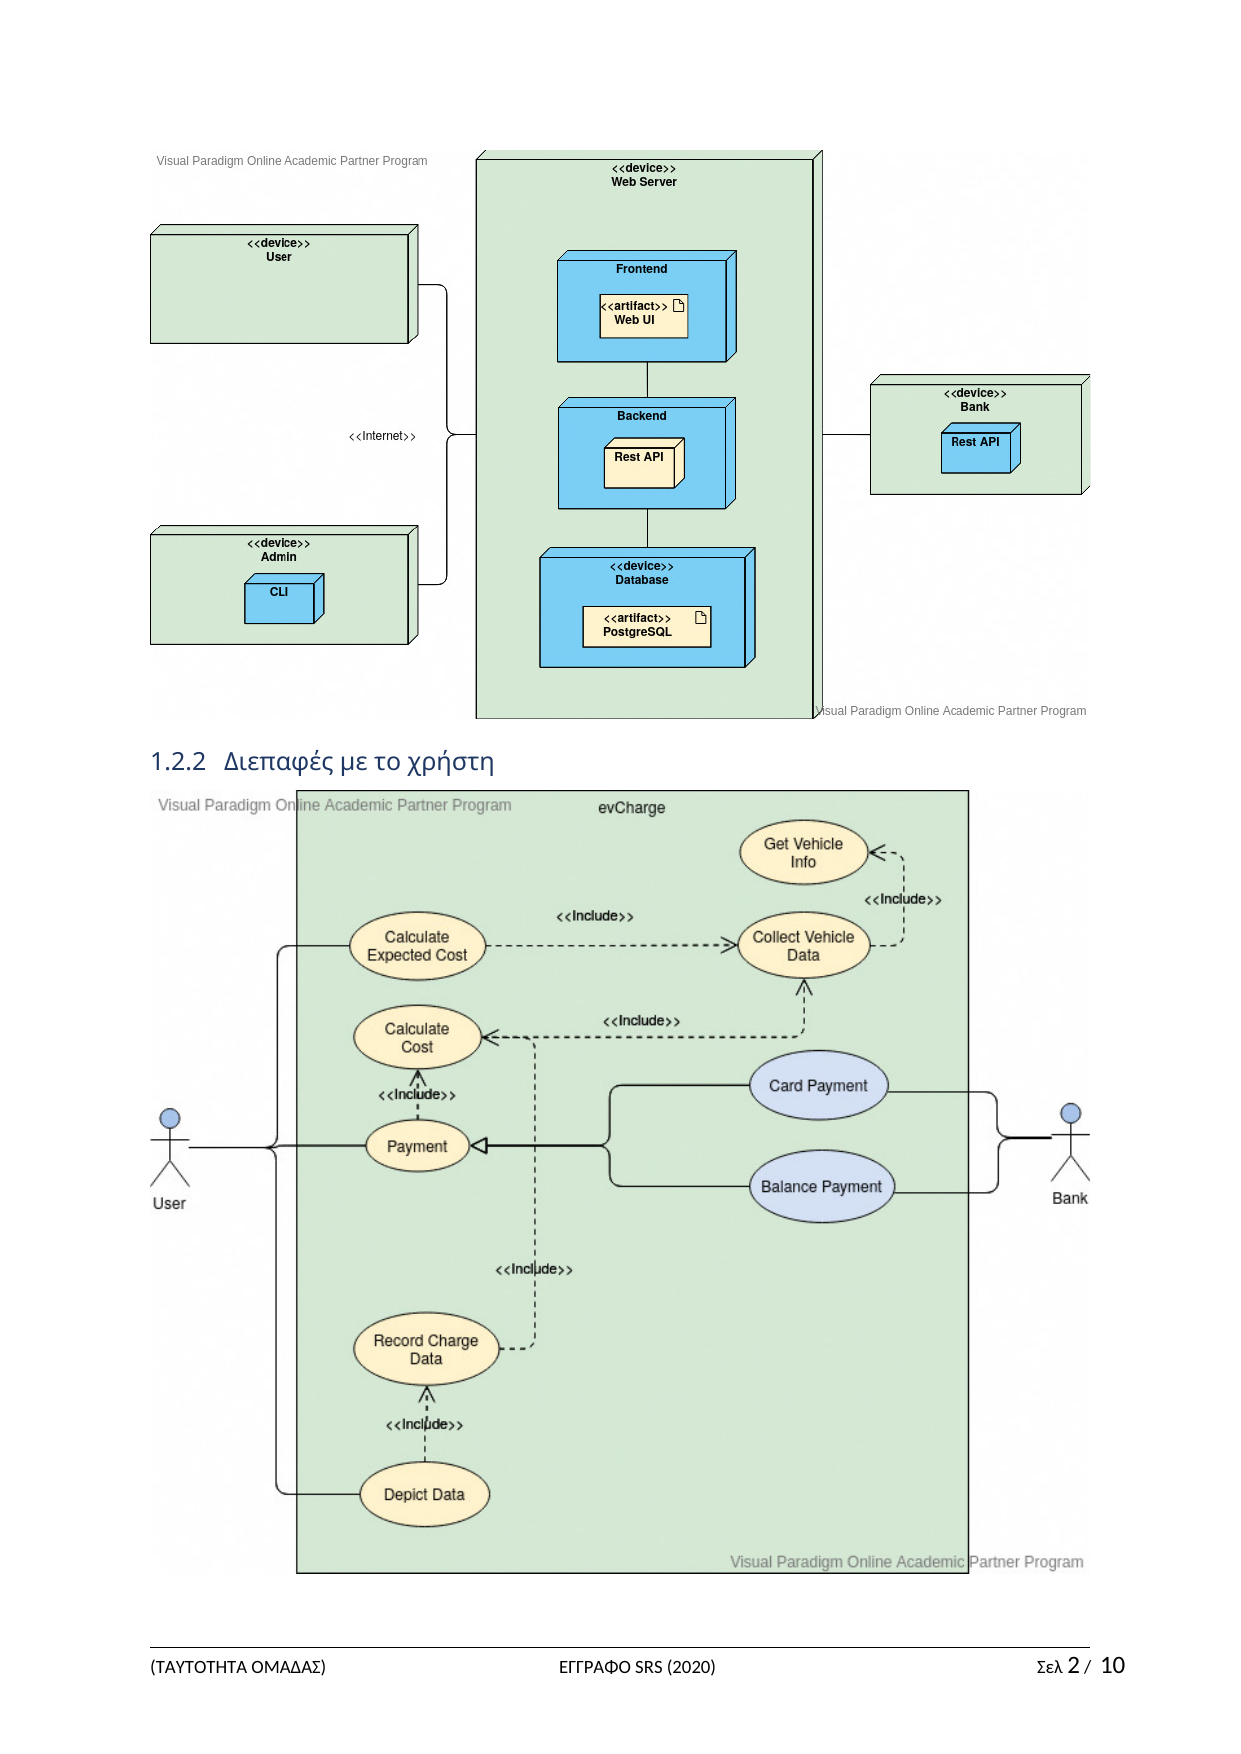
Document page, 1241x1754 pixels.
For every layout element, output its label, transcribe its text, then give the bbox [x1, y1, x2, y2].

picture [150, 150, 1091, 719]
picture [150, 790, 1091, 1574]
subtitle 1.2.2 Διεπαφές με το χρήστη [150, 744, 1090, 778]
